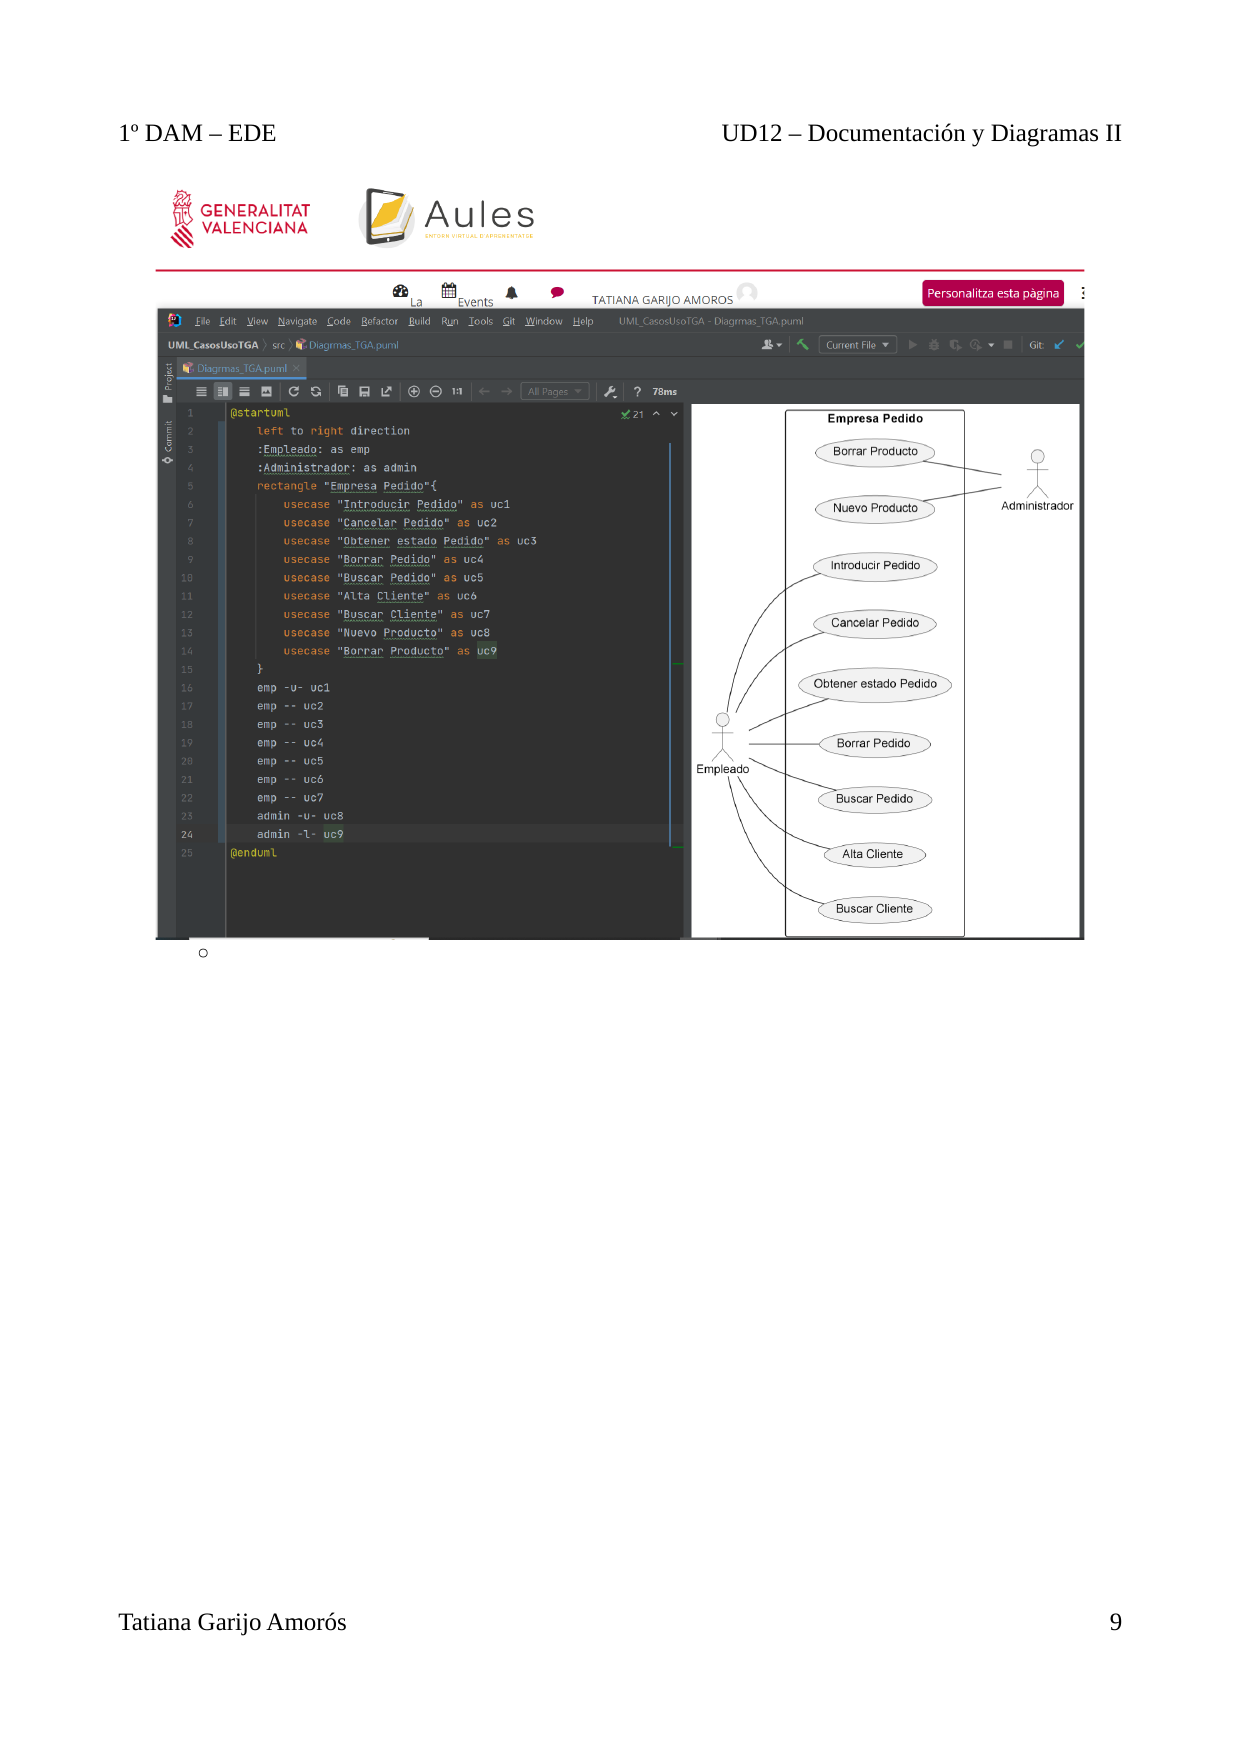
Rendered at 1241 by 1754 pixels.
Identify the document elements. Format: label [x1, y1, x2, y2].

picture [155, 176, 1085, 940]
